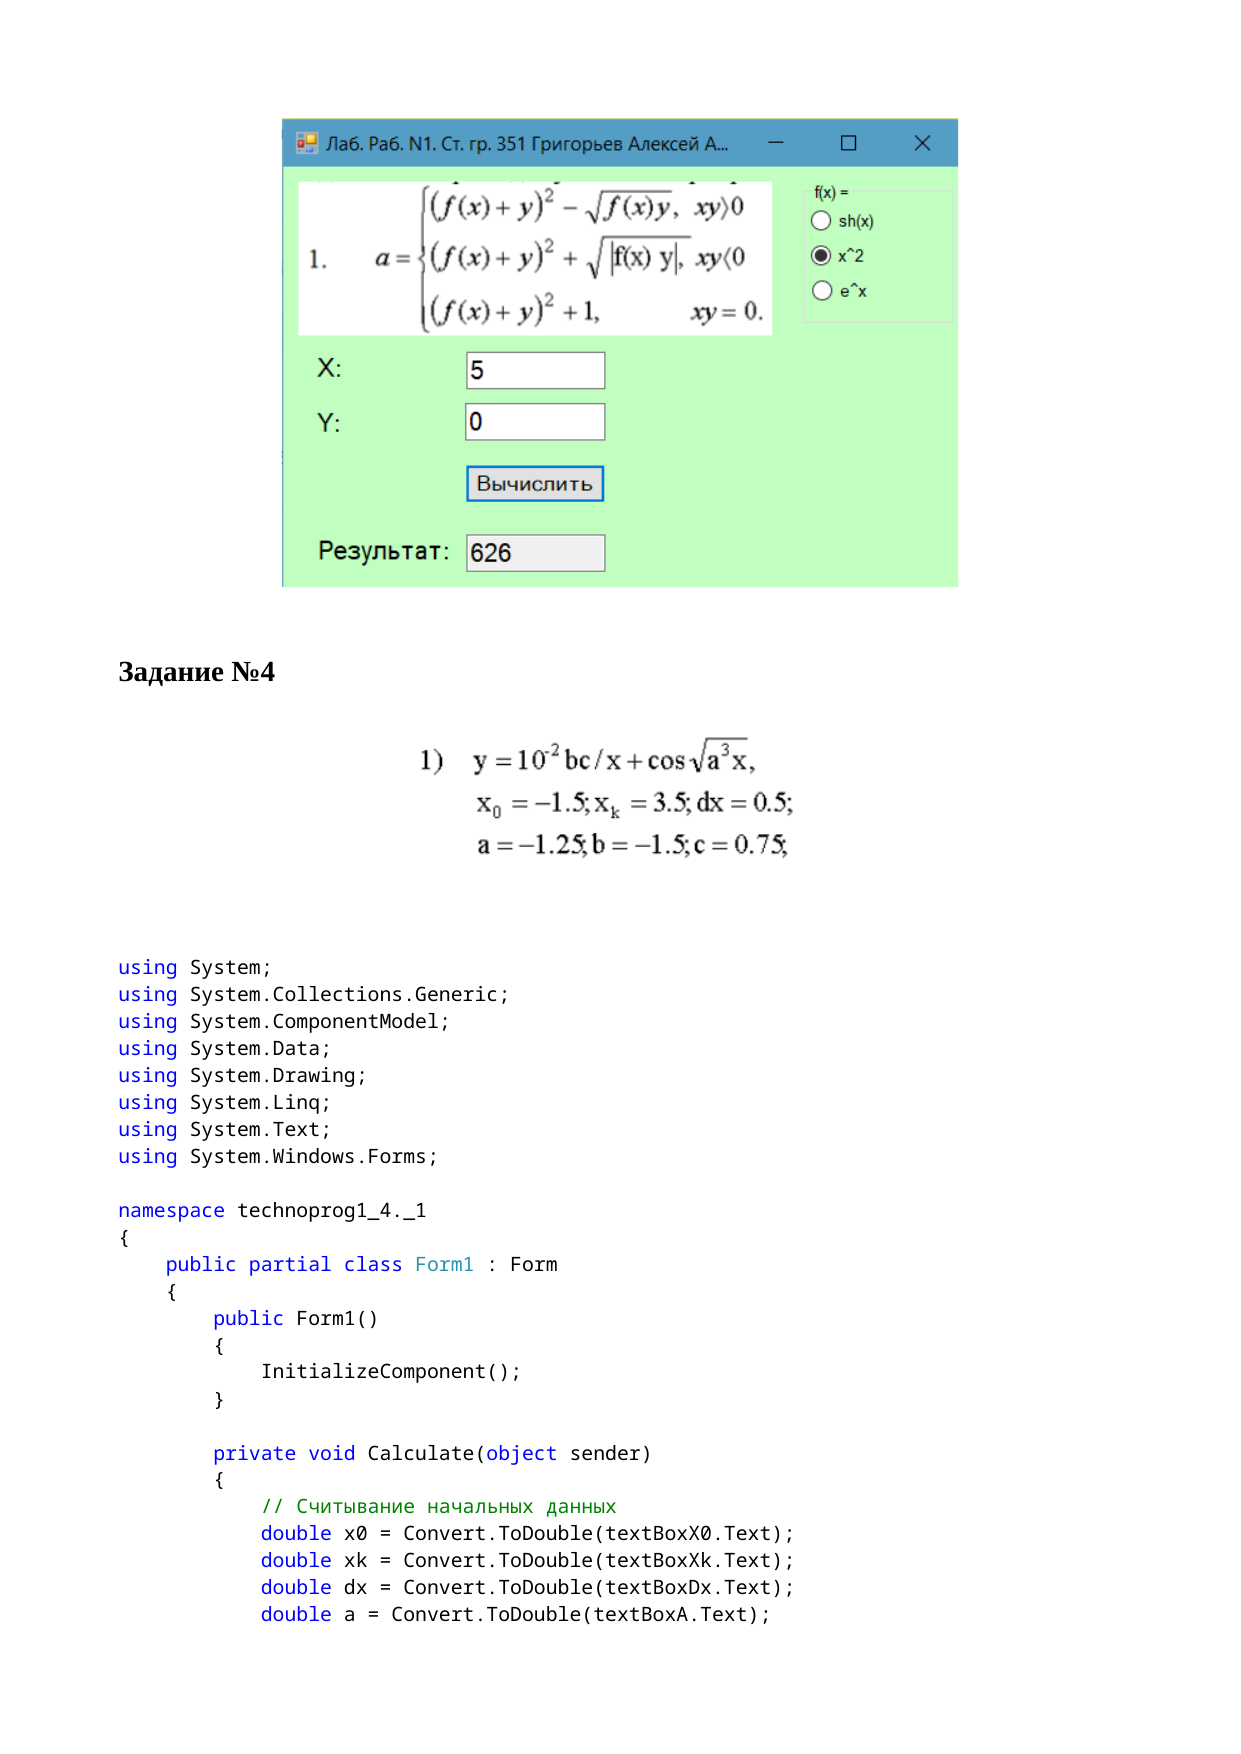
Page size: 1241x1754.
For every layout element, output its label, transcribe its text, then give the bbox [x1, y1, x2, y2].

text using System.ComponentModel; [118, 1007, 1122, 1034]
text public Form1() [118, 1304, 1122, 1331]
text } [118, 1385, 1122, 1412]
text Задание №4 [118, 654, 1122, 687]
text { [118, 1223, 1122, 1250]
picture [381, 721, 859, 886]
text double dx = Convert.ToDouble(textBoxDx.Text); [118, 1574, 1122, 1601]
text using System.Text; [118, 1115, 1122, 1142]
text double a = Convert.ToDouble(textBoxA.Text); [118, 1601, 1122, 1628]
text double xk = Convert.ToDouble(textBoxXk.Text); [118, 1547, 1122, 1574]
text private void Calculate(object sender) [118, 1439, 1122, 1466]
text double x0 = Convert.ToDouble(textBoxX0.Text); [118, 1520, 1122, 1547]
text { [118, 1466, 1122, 1493]
text using System.Windows.Forms; [118, 1142, 1122, 1169]
text using System.Linq; [118, 1088, 1122, 1115]
text using System.Data; [118, 1034, 1122, 1061]
text public partial class Form1 : Form [118, 1250, 1122, 1277]
text using System; [118, 953, 1122, 980]
text using System.Drawing; [118, 1061, 1122, 1088]
text // Считывание начальных данных [118, 1493, 1122, 1520]
text { [118, 1277, 1122, 1304]
text using System.Collections.Generic; [118, 980, 1122, 1007]
text InitializeComponent(); [118, 1358, 1122, 1385]
text { [118, 1331, 1122, 1358]
text namespace technoprog1_4._1 [118, 1196, 1122, 1223]
picture [281, 118, 959, 587]
